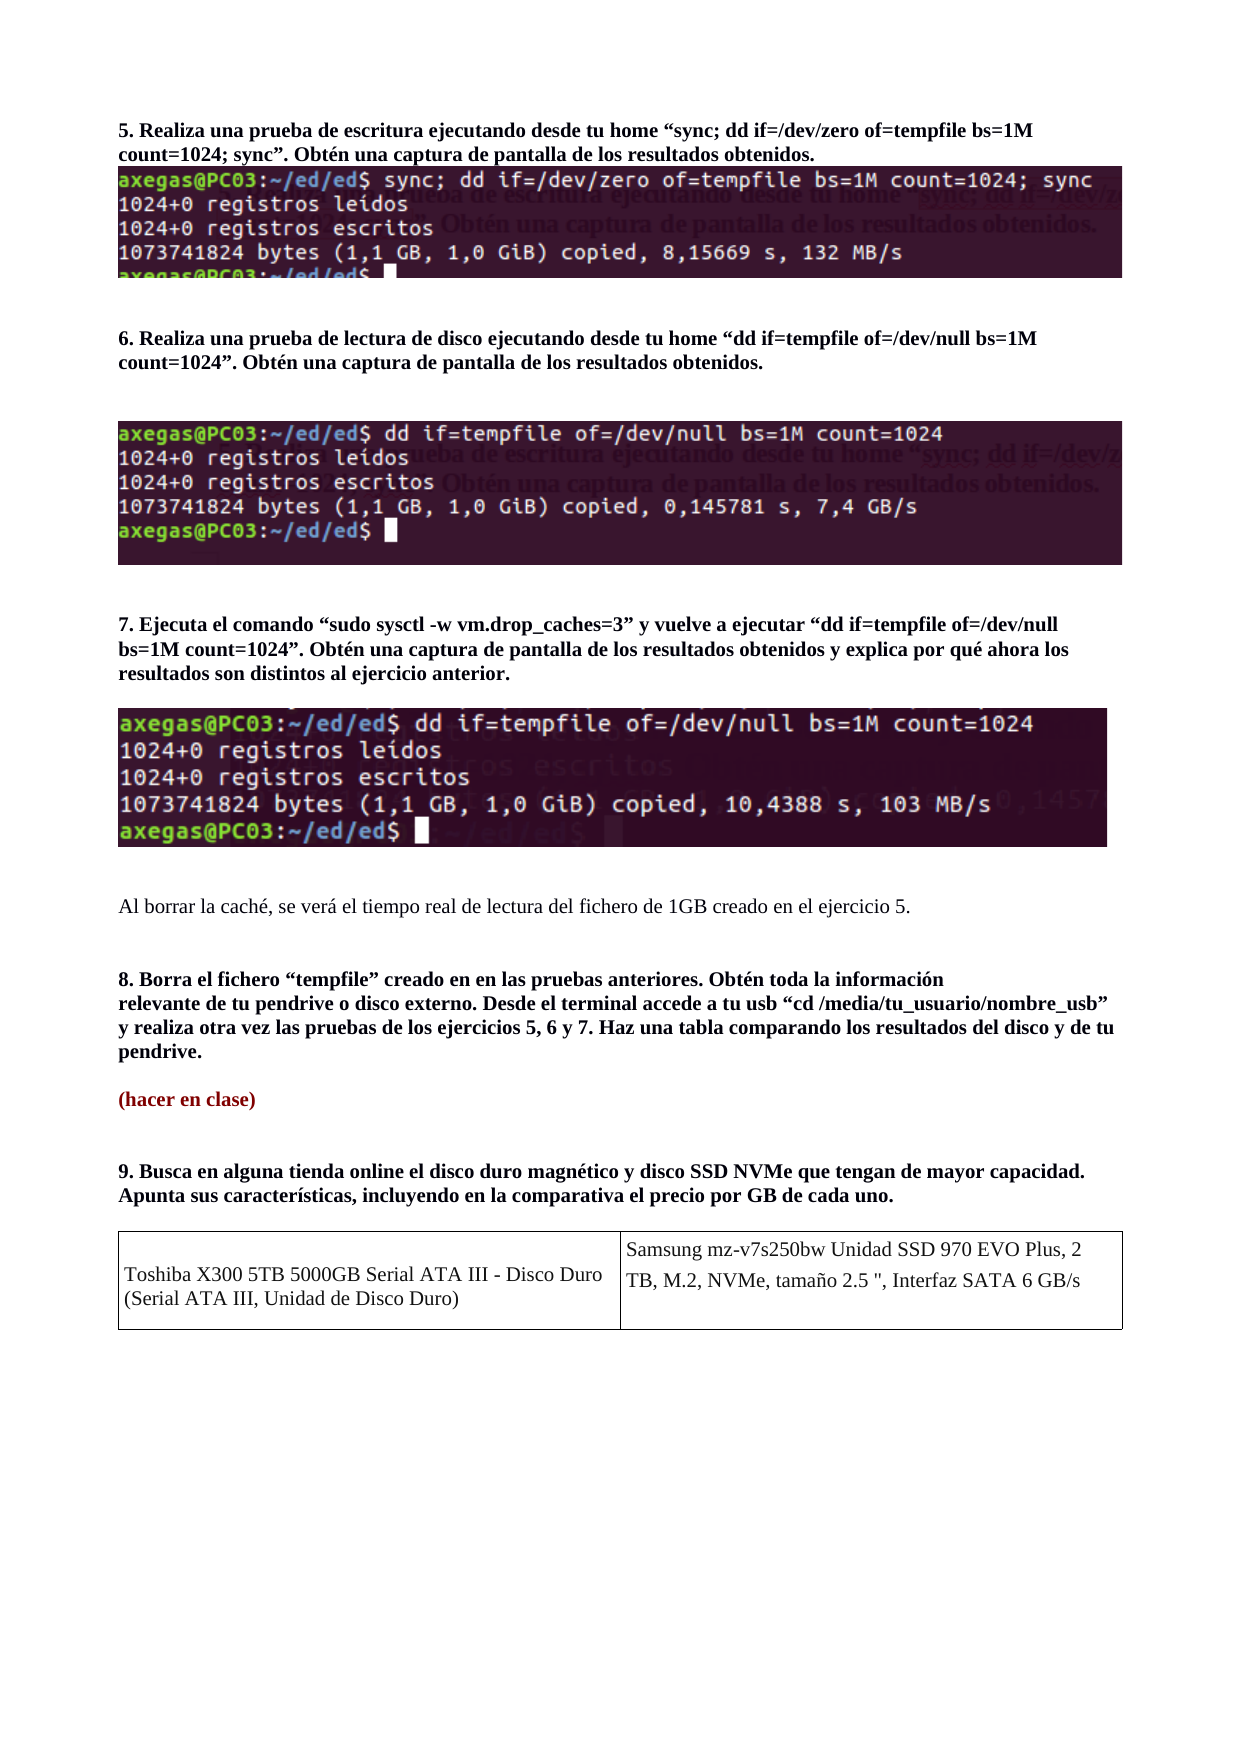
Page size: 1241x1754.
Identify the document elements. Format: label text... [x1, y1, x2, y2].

text 7. Ejecuta el comando “sudo sysctl -w vm.drop_caches=3” y vuelve a ejecutar “dd if=tempfile of=/dev/null bs=1M count=1024”. Obtén una captura de pantalla de los resultados obtenidos y explica por qué ahora los resultados son distintos al ejercicio anterior. [118, 612, 1122, 684]
table_header Samsung mz-v7s250bw Unidad SSD 970 EVO Plus, 2 TB, M.2, NVMe, tamaño 2.5 ", Interfaz SATA 6 GB/s [621, 1232, 1122, 1328]
picture [118, 421, 1123, 565]
table_header Toshiba X300 5TB 5000GB Serial ATA III - Disco Duro (Serial ATA III, Unidad de Disco Duro) [119, 1232, 620, 1328]
text 6. Realiza una prueba de lectura de disco ejecutando desde tu home “dd if=tempfile of=/dev/null bs=1M count=1024”. Obtén una captura de pantalla de los resultados obtenidos. [118, 326, 1122, 374]
picture [118, 708, 1108, 847]
text (hacer en clase) [118, 1087, 1122, 1111]
text Al borrar la caché, se verá el tiempo real de lectura del fichero de 1GB creado en el ejercicio 5. [118, 894, 1122, 918]
text 8. Borra el fichero “tempfile” creado en en las pruebas anteriores. Obtén toda la información [118, 967, 1122, 991]
text 5. Realiza una prueba de escritura ejecutando desde tu home “sync; dd if=/dev/zero of=tempfile bs=1M count=1024; sync”. Obtén una captura de pantalla de los resultados obtenidos. [118, 118, 1122, 166]
text relevante de tu pendrive o disco externo. Desde el terminal accede a tu usb “cd /media/tu_usuario/nombre_usb” y realiza otra vez las pruebas de los ejercicios 5, 6 y 7. Haz una tabla comparando los resultados del disco y de tu pendrive. [118, 991, 1122, 1063]
text 9. Busca en alguna tienda online el disco duro magnético y disco SSD NVMe que tengan de mayor capacidad. Apunta sus características, incluyendo en la comparativa el precio por GB de cada uno. [118, 1159, 1122, 1207]
picture [118, 166, 1123, 278]
